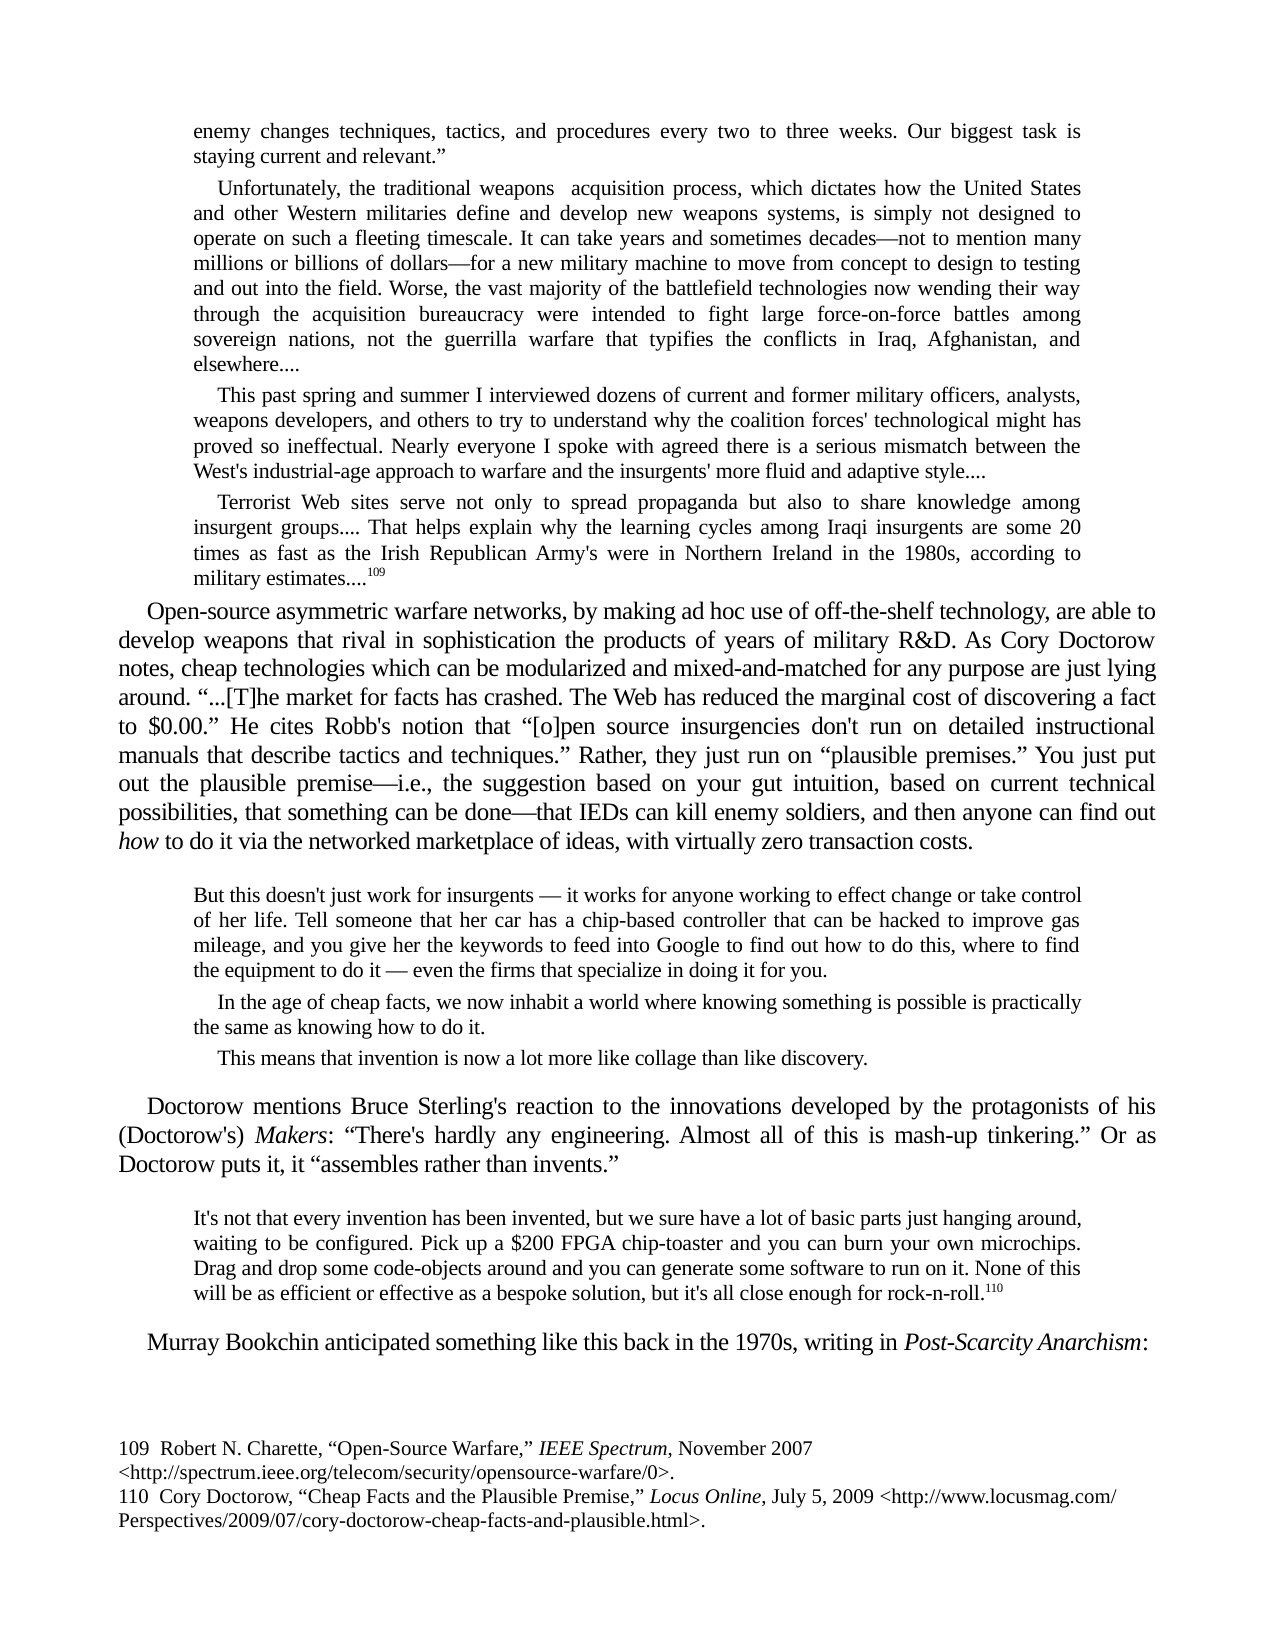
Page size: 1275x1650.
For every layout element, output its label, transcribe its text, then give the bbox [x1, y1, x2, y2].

text Murray Bookchin anticipated something like this back in the 1970s, writing in Post-Scarcity Anarchism: [118, 1327, 1157, 1355]
text This means that invention is now a lot more like collage than like discovery. [193, 1045, 1082, 1070]
text This past spring and summer I interviewed dozens of current and former military officers, analysts, weapons developers, and others to try to understand why the coalition forces' technological might has proved so ineffectual. Nearly everyone I spoke with agreed there is a serious mismatch between the West's industrial-age approach to warfare and the insurgents' more fluid and adaptive style.... [193, 382, 1082, 483]
text Open-source asymmetric warfare networks, by making ad hoc use of off-the-shelf technology, are able to develop weapons that rival in sophistication the products of years of military R&D. As Cory Doctorow notes, cheap technologies which can be modularized and mixed-and-matched for any purpose are just lying around. “...[T]he market for facts has crashed. The Web has reduced the marginal cost of discovering a fact to $0.00.” He cites Robb's notion that “[o]pen source insurgencies don't run on detailed instructional manuals that describe tactics and techniques.” Rather, they just run on “plausible premises.” You just put out the plausible premise—i.e., the suggestion based on your gut intuition, based on current technical possibilities, that something can be done—that IEDs can kill enemy soldiers, and then anyone can find out how to do it via the networked marketplace of ideas, with virtually zero transaction costs. [118, 596, 1157, 855]
text Terrorist Web sites serve not only to spread propaganda but also to share knowledge among insurgent groups.... That helps explain why the learning cycles among Iraqi insurgents are some 20 times as fast as the Irish Republican Army's were in Northern Ireland in the 1980s, according to military estimates.... [193, 489, 1082, 590]
text In the age of cheap facts, we now inhabit a world where knowing something is possible is practically the same as knowing how to do it. [193, 989, 1082, 1039]
text Doctorow mentions Bruce Sterling's reaction to the innovations developed by the protagonists of his (Doctorow's) Makers: “There's hardly any engineering. Almost all of this is mash-up tinkering.” Or as Doctorow puts it, it “assembles rather than invents.” [118, 1091, 1157, 1178]
text But this doesn't just work for insurgents — it works for anyone working to effect change or take control of her life. Tell someone that her car has a chip-based controller that can be hacked to improve gas mileage, and you give her the keywords to feed into Google to find out how to do this, where to find the equipment to do it — even the firms that specialize in doing it for you. [193, 882, 1082, 983]
text enemy changes techniques, tactics, and procedures every two to three weeks. Our biggest task is staying current and relevant.” [193, 118, 1082, 168]
text Cory Doctorow, “Cheap Facts and the Plausible Premise,” Locus Online, July 5, 2009 <http://www.locusmag.com/ Perspectives/2009/07/cory-doctorow-cheap-facts-and-plausible.html>. [118, 1484, 1157, 1532]
text Unfortunately, the traditional weapons­ acquisition process, which dictates how the United States and other Western militaries define and develop new weapons systems, is simply not designed to operate on such a fleeting timescale. It can take years and sometimes decades—not to mention many millions or billions of dollars—for a new military machine to move from concept to design to testing and out into the field. Worse, the vast majority of the battlefield technologies now wending their way through the acquisition bureaucracy were intended to fight large force-on-force battles among sovereign nations, not the guerrilla warfare that typifies the conflicts in Iraq, Afghanistan, and elsewhere.... [193, 174, 1082, 376]
text It's not that every invention has been invented, but we sure have a lot of basic parts just hanging around, waiting to be configured. Pick up a $200 FPGA chip-toaster and you can burn your own microchips. Drag and drop some code-objects around and you can generate some software to run on it. None of this will be as efficient or effective as a bespoke solution, but it's all close enough for rock-n-roll. [193, 1205, 1082, 1306]
text Robert N. Charette, “Open-Source Warfare,” IEEE Spectrum, November 2007 <http://spectrum.ieee.org/telecom/security/opensource-warfare/0>. [118, 1436, 1157, 1484]
